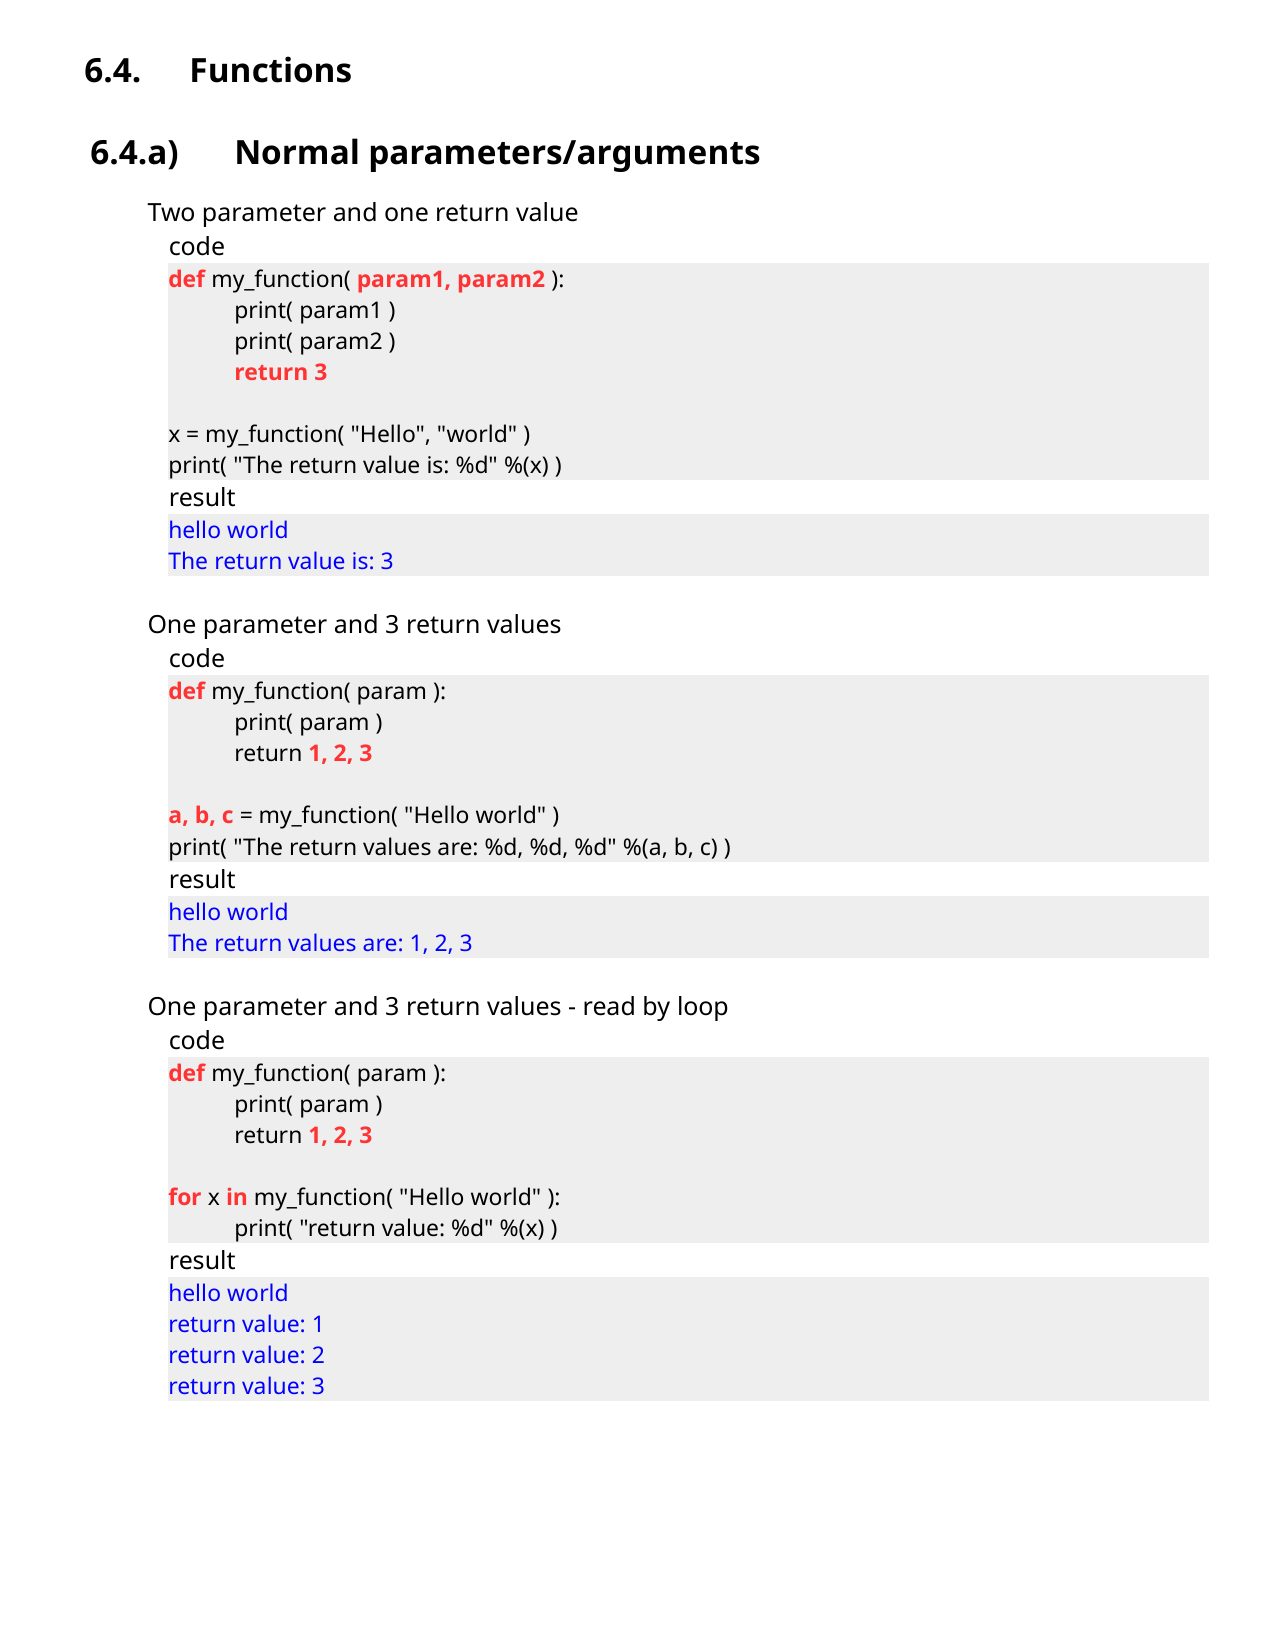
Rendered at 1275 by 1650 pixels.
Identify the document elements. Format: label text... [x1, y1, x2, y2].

text return 3 [168, 356, 1209, 387]
text return 1, 2, 3 [168, 1119, 1209, 1150]
text a, b, c = my_function( "Hello world" ) [168, 799, 1209, 831]
text x = my_function( "Hello", "world" ) [168, 418, 1209, 449]
text return value: 2 [168, 1339, 1209, 1370]
text print( param ) [168, 1088, 1209, 1119]
text result [168, 480, 1209, 514]
text hello world [168, 1277, 1209, 1308]
text hello world [168, 896, 1209, 927]
text One parameter and 3 return values - read by loop [132, 989, 1209, 1023]
text print( param ) [168, 706, 1209, 737]
text print( "return value: %d" %(x) ) [168, 1212, 1209, 1243]
text code [168, 641, 1209, 675]
text code [168, 1023, 1209, 1057]
text def my_function( param ): [168, 1057, 1209, 1088]
text code [168, 229, 1209, 263]
text result [168, 1243, 1209, 1277]
text def my_function( param1, param2 ): [168, 263, 1209, 294]
text return 1, 2, 3 [168, 737, 1209, 768]
text hello world [168, 514, 1209, 545]
text def my_function( param ): [168, 675, 1209, 706]
text return value: 1 [168, 1308, 1209, 1339]
text print( "The return value is: %d" %(x) ) [168, 449, 1209, 480]
text The return value is: 3 [168, 545, 1209, 576]
text One parameter and 3 return values [132, 607, 1209, 641]
text result [168, 862, 1209, 896]
text print( "The return values are: %d, %d, %d" %(a, b, c) ) [168, 831, 1209, 862]
text print( param2 ) [168, 325, 1209, 356]
text return value: 3 [168, 1370, 1209, 1401]
text for x in my_function( "Hello world" ): [168, 1181, 1209, 1212]
text Two parameter and one return value [132, 195, 1209, 229]
subtitle Functions [84, 46, 1209, 92]
text print( param1 ) [168, 294, 1209, 325]
subtitle Normal parameters/arguments [90, 128, 1209, 174]
text The return values are: 1, 2, 3 [168, 927, 1209, 958]
